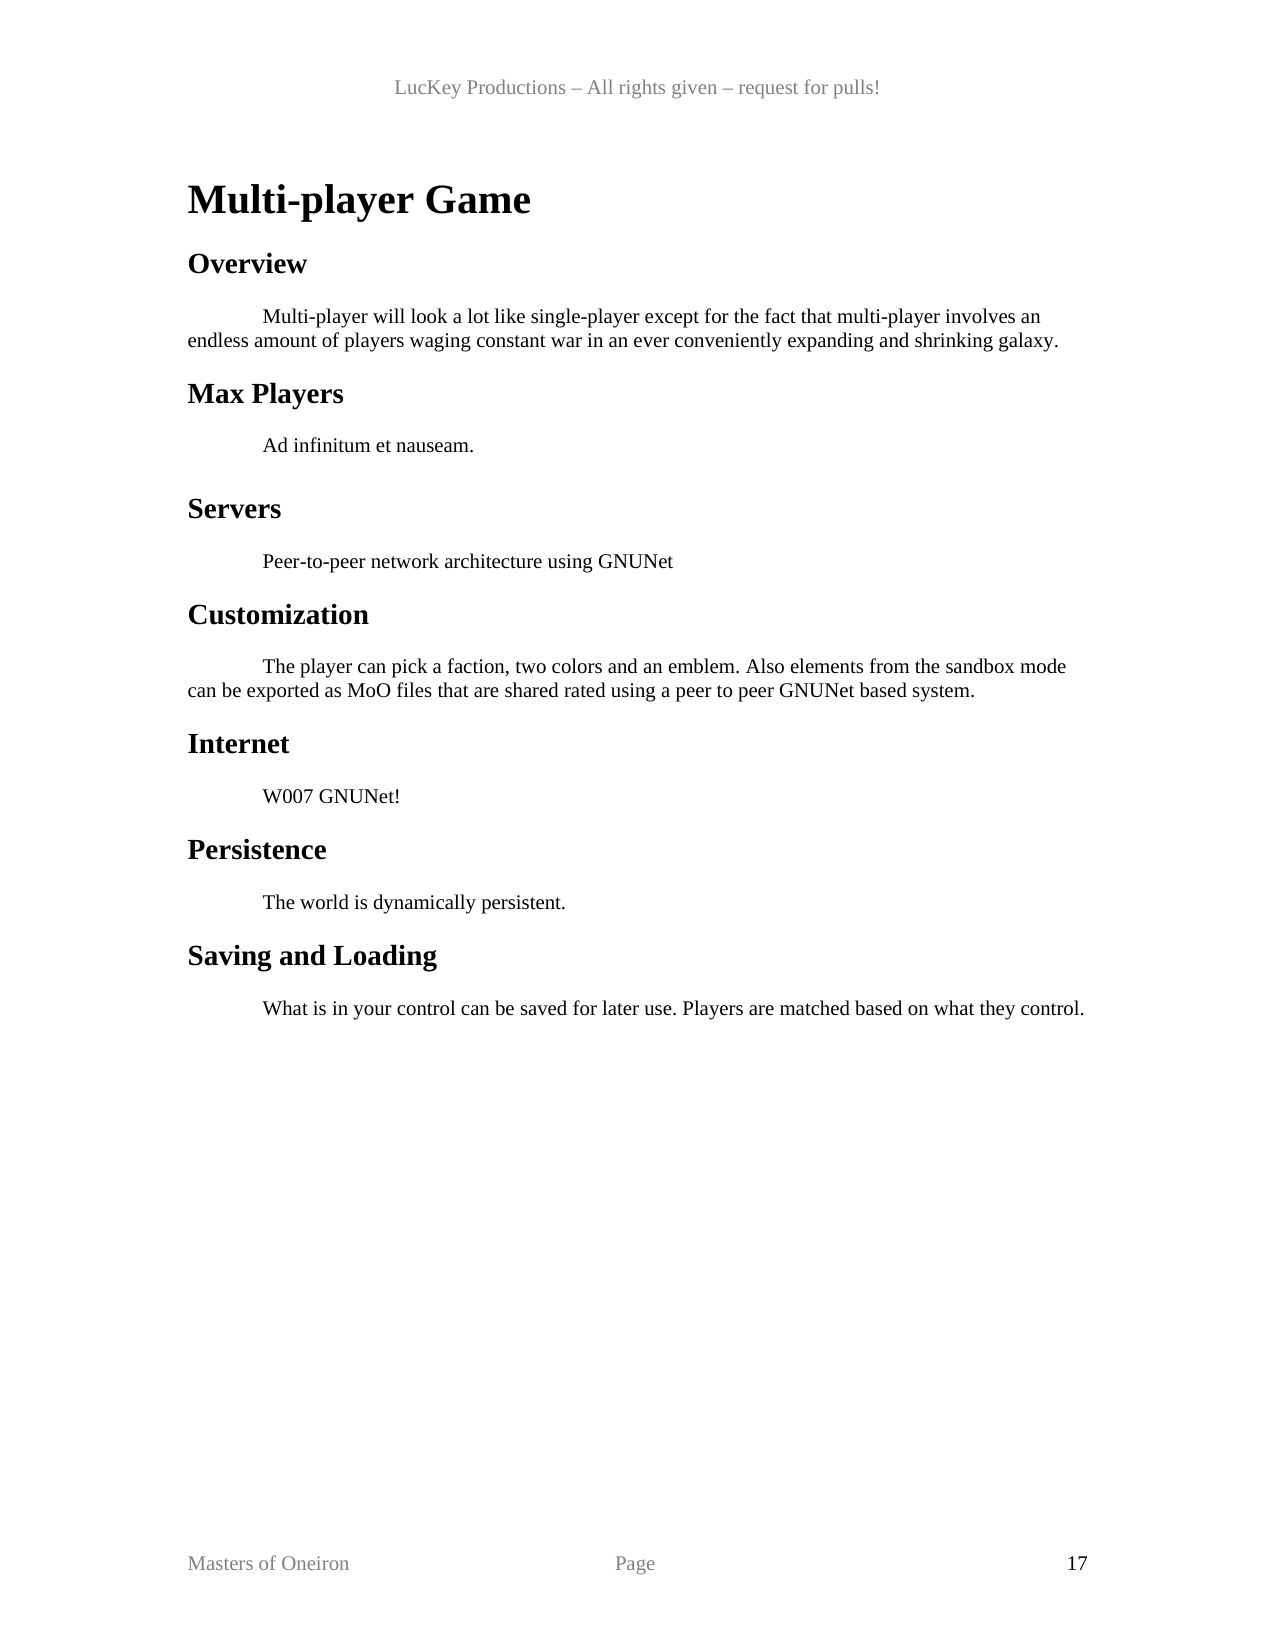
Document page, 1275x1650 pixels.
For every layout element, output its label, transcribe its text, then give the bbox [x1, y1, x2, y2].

subtitle Overview [187, 246, 1087, 279]
subtitle Multi-player Game [187, 174, 1087, 222]
subtitle Customization [187, 597, 1087, 630]
text The player can pick a faction, two colors and an emblem. Also elements from the sandbox mode can be exported as MoO files that are shared rated using a peer to peer GNUNet based system. [187, 654, 1087, 702]
text Multi-player will look a lot like single-player except for the fact that multi-player involves an endless amount of players waging constant war in an ever conveniently expanding and shrinking galaxy. [187, 304, 1087, 352]
subtitle Saving and Loading [187, 938, 1087, 972]
subtitle Persistence [187, 832, 1087, 866]
text Ad infinitum et nauseam. [187, 433, 1087, 457]
text The world is dynamically persistent. [187, 890, 1087, 914]
subtitle Internet [187, 727, 1087, 760]
text What is in your control can be saved for later use. Players are matched based on what they control. [187, 996, 1087, 1020]
subtitle Servers [187, 491, 1087, 524]
text W007 GNUNet! [187, 784, 1087, 808]
text Peer-to-peer network architecture using GNUNet [187, 549, 1087, 573]
subtitle Max Players [187, 376, 1087, 409]
